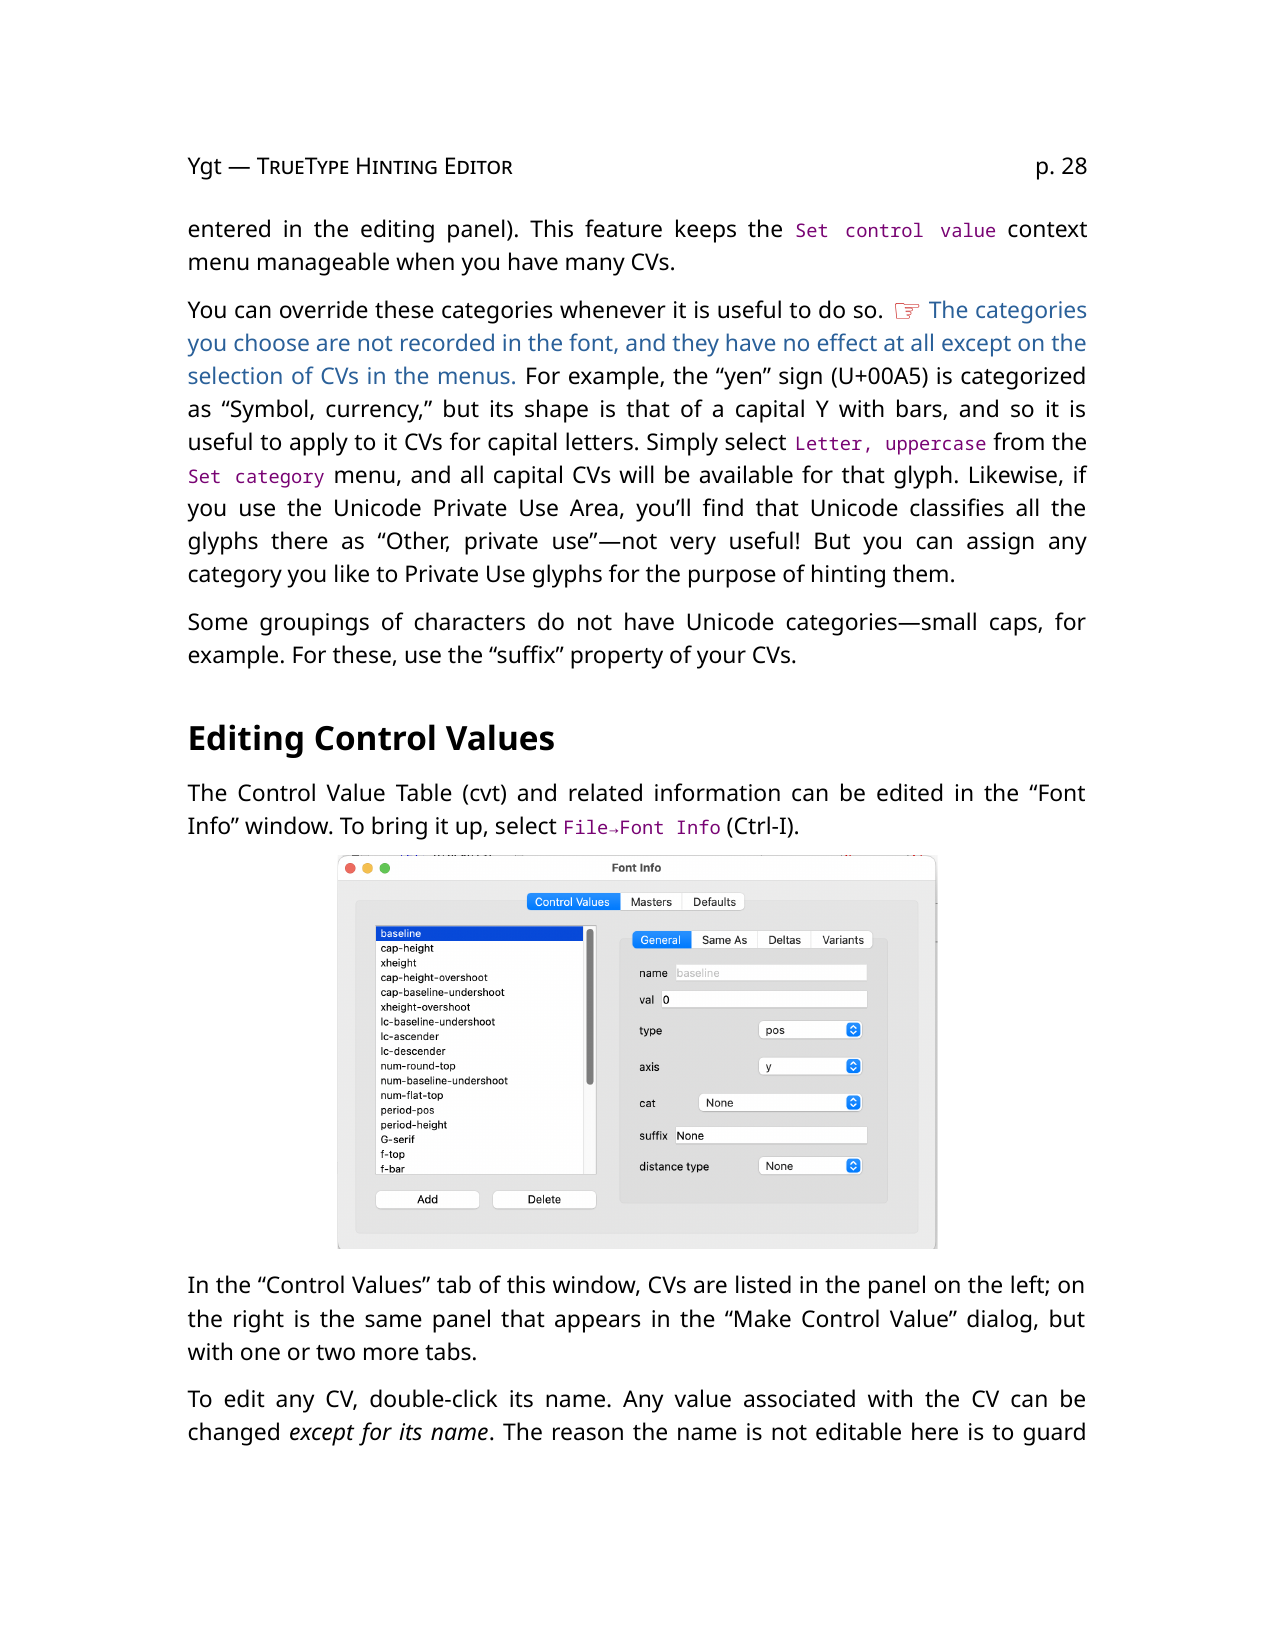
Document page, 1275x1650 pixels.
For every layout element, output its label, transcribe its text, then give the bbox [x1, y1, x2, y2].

text Some groupings of characters do not have Unicode categories—small caps, for example. For these, use the “suffix” property of your CVs. [187, 604, 1087, 670]
text The Control Value Table (cvt) and related information can be edited in the “Font Info” window. To bring it up, select File→Font Info (Ctrl-I). [187, 775, 1087, 841]
subtitle Editing Control Values [187, 714, 1087, 760]
text entered in the editing panel). This feature keeps the Set control value context menu manageable when you have many CVs. [187, 211, 1087, 277]
text In the “Control Values” tab of this window, CVs are listed in the panel on the left; on the right is the same panel that appears in the “Make Control Value” dialog, but with one or two more tabs. [187, 1268, 1087, 1367]
text You can override these categories whenever it is useful to do so. ☞ The categories you choose are not recorded in the font, and they have no effect at all except on the selection of CVs in the menus. For example, the “yen” sign (U+00A5) is categorized as “Symbol, currency,” but its shape is that of a capital Y with bars, and so it is useful to apply to it CVs for capital letters. Simply select Letter, uppercase from the Set category menu, and all capital CVs will be available for that glyph. Likewise, if you use the Unicode Private Use Area, you’ll find that Unicode classifies all the glyphs there as “Other, private use”—not very useful! But you can assign any category you like to Private Use glyphs for the purpose of hinting them. [187, 292, 1087, 589]
picture [337, 855, 938, 1249]
text To edit any CV, double-click its name. Any value associated with the CV can be changed except for its name. The reason the name is not editable here is to guard [187, 1381, 1087, 1447]
